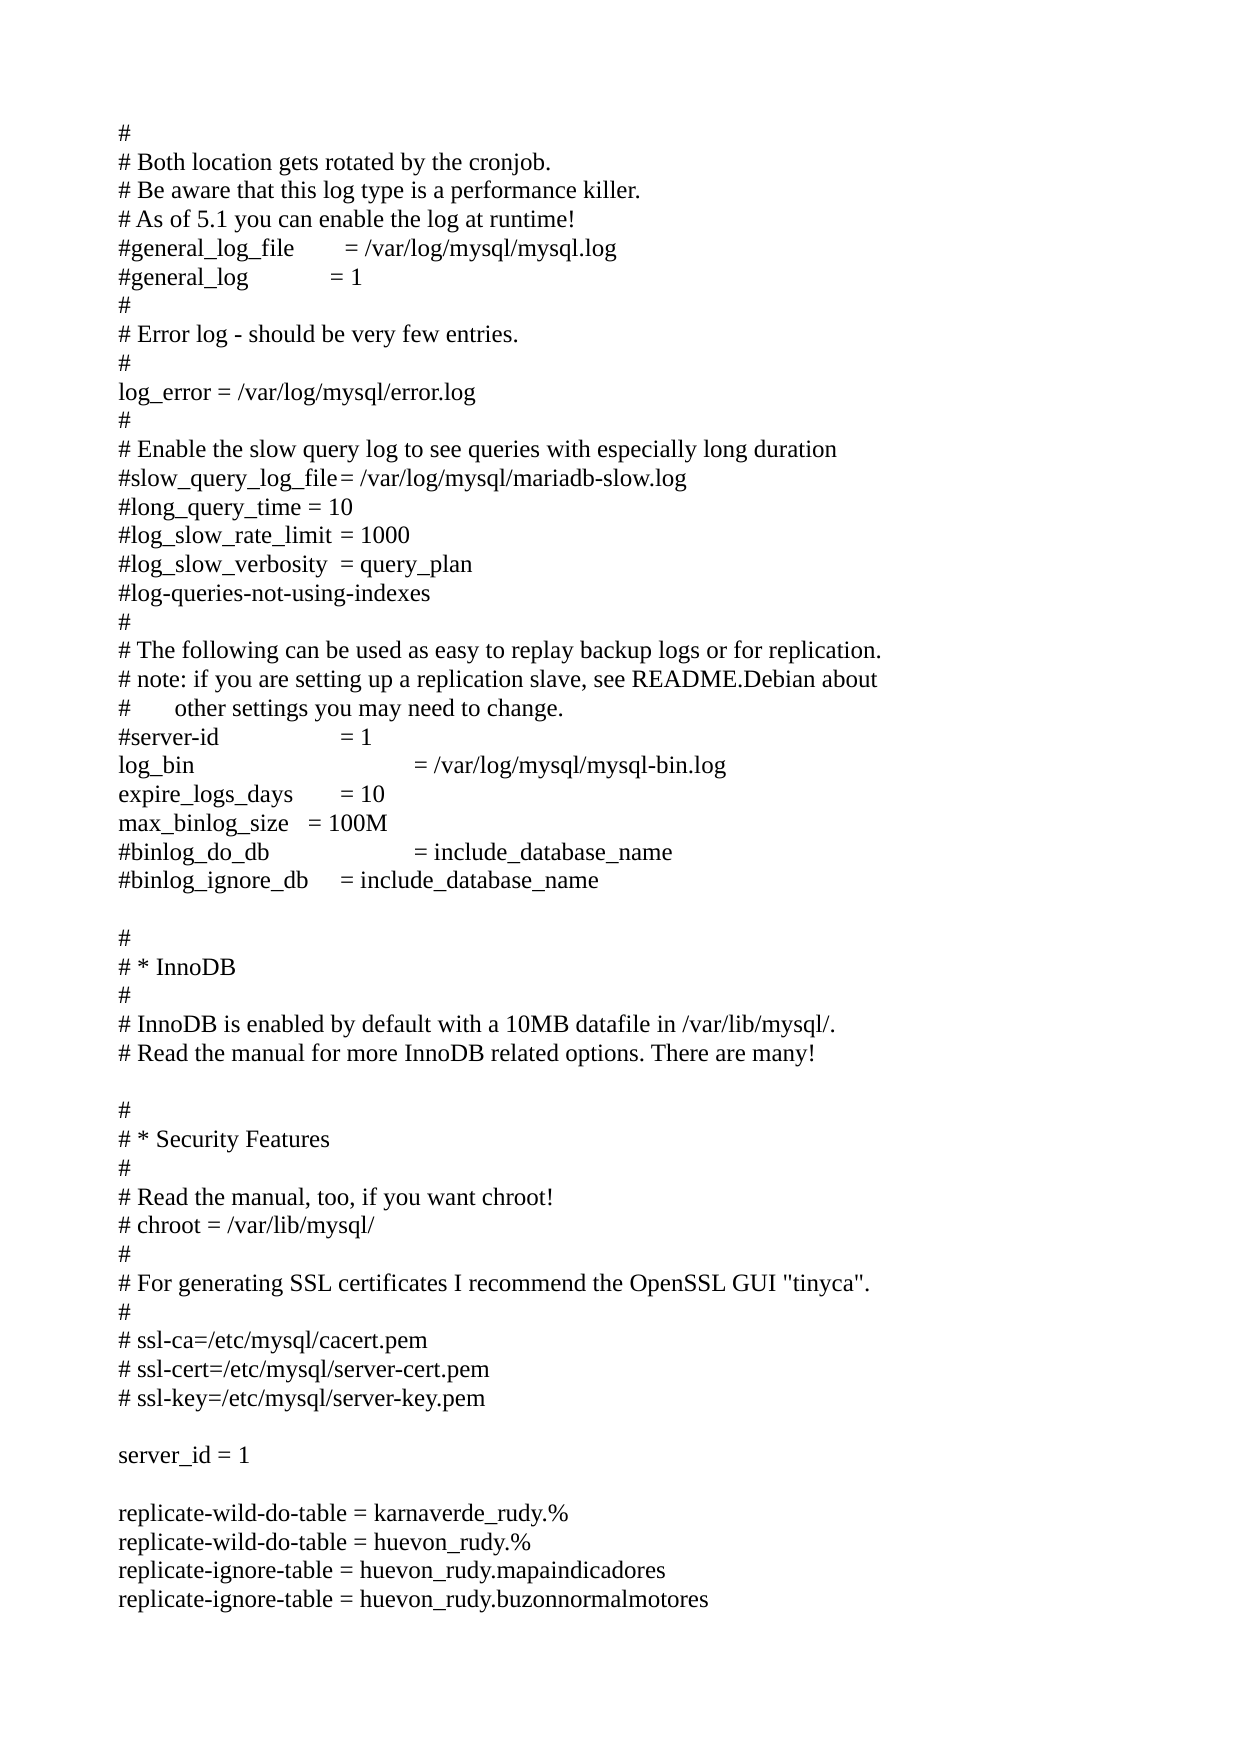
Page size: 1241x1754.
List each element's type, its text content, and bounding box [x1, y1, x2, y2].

text # ssl-ca=/etc/mysql/cacert.pem [118, 1326, 1122, 1354]
text # [118, 1096, 1122, 1124]
text # * InnoDB [118, 952, 1122, 981]
text # [118, 923, 1122, 952]
text # Read the manual, too, if you want chroot! [118, 1182, 1122, 1211]
text # InnoDB is enabled by default with a 10MB datafile in /var/lib/mysql/. [118, 1009, 1122, 1038]
text # As of 5.1 you can enable the log at runtime! [118, 204, 1122, 233]
text log_error = /var/log/mysql/error.log [118, 377, 1122, 406]
text #binlog_do_db = include_database_name [118, 837, 1122, 866]
text # The following can be used as easy to replay backup logs or for replication. [118, 636, 1122, 664]
text #log_slow_verbosity = query_plan [118, 549, 1122, 578]
text # Enable the slow query log to see queries with especially long duration [118, 434, 1122, 463]
text # note: if you are setting up a replication slave, see README.Debian about [118, 664, 1122, 693]
text #general_log = 1 [118, 262, 1122, 291]
text # Be aware that this log type is a performance killer. [118, 176, 1122, 204]
text replicate-wild-do-table = huevon_rudy.% [118, 1527, 1122, 1556]
text # ssl-cert=/etc/mysql/server-cert.pem [118, 1354, 1122, 1383]
text replicate-wild-do-table = karnaverde_rudy.% [118, 1498, 1122, 1527]
text #log_slow_rate_limit = 1000 [118, 521, 1122, 549]
text # Error log - should be very few entries. [118, 319, 1122, 348]
text # [118, 406, 1122, 434]
text # For generating SSL certificates I recommend the OpenSSL GUI "tinyca". [118, 1268, 1122, 1297]
text # [118, 291, 1122, 319]
text #slow_query_log_file = /var/log/mysql/mariadb-slow.log [118, 463, 1122, 492]
text #server-id = 1 [118, 722, 1122, 751]
text #binlog_ignore_db = include_database_name [118, 866, 1122, 894]
text # [118, 348, 1122, 377]
text #general_log_file = /var/log/mysql/mysql.log [118, 233, 1122, 262]
text # Read the manual for more InnoDB related options. There are many! [118, 1038, 1122, 1067]
text # [118, 981, 1122, 1009]
text replicate-ignore-table = huevon_rudy.mapaindicadores [118, 1556, 1122, 1584]
text # [118, 1239, 1122, 1268]
text # [118, 1297, 1122, 1326]
text # [118, 118, 1122, 147]
text # [118, 1153, 1122, 1182]
text replicate-ignore-table = huevon_rudy.buzonnormalmotores [118, 1584, 1122, 1613]
text server_id = 1 [118, 1441, 1122, 1469]
text # [118, 607, 1122, 636]
text #log-queries-not-using-indexes [118, 578, 1122, 607]
text # Both location gets rotated by the cronjob. [118, 147, 1122, 176]
text # other settings you may need to change. [118, 693, 1122, 722]
text expire_logs_days = 10 [118, 779, 1122, 808]
text max_binlog_size = 100M [118, 808, 1122, 837]
text #long_query_time = 10 [118, 492, 1122, 521]
text # * Security Features [118, 1124, 1122, 1153]
text # ssl-key=/etc/mysql/server-key.pem [118, 1383, 1122, 1412]
text log_bin = /var/log/mysql/mysql-bin.log [118, 751, 1122, 779]
text # chroot = /var/lib/mysql/ [118, 1211, 1122, 1239]
